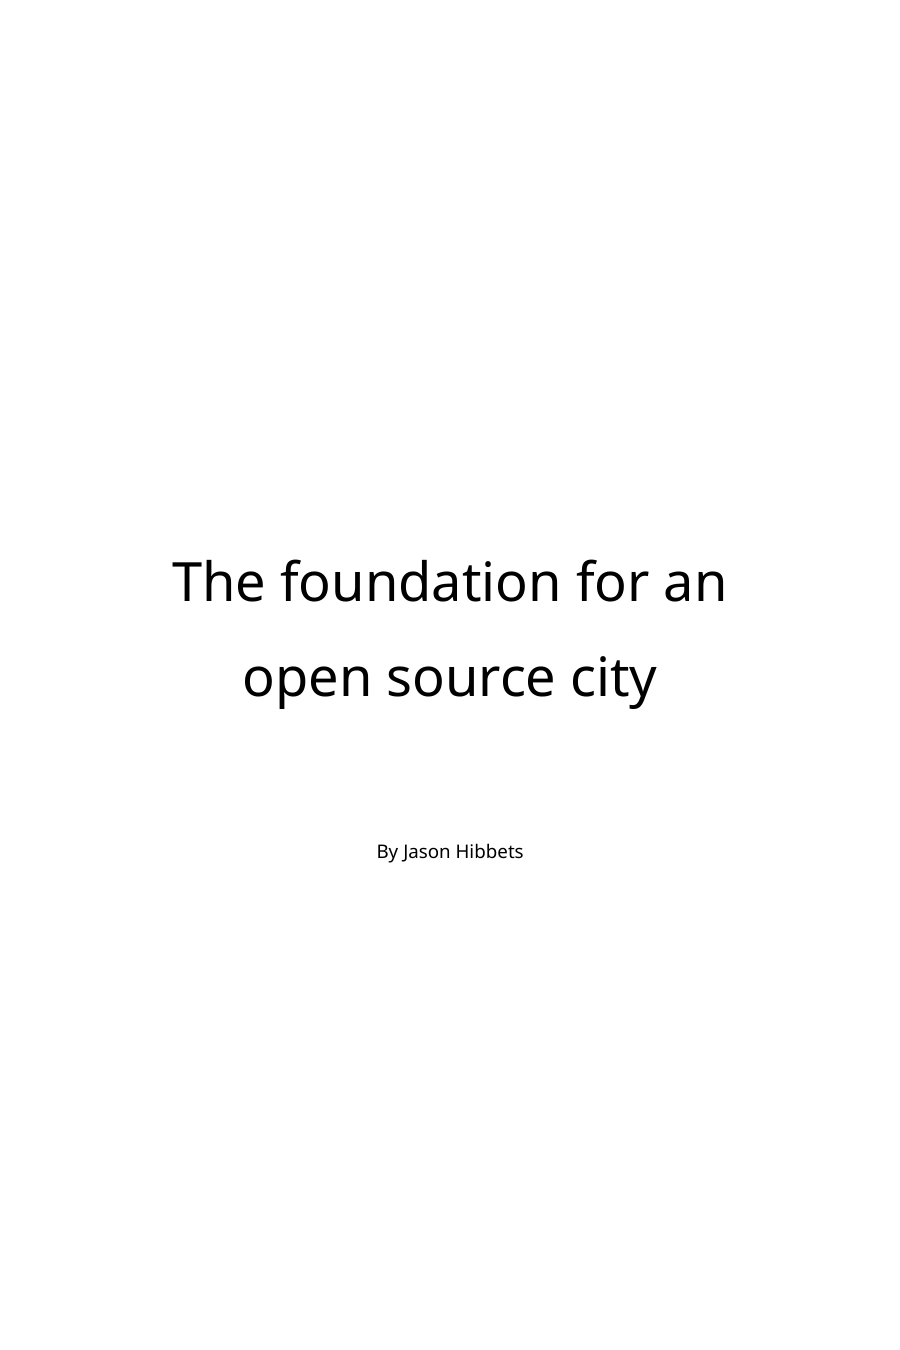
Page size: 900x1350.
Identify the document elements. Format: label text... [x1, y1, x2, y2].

subtitle The foundation for an open source city [118, 543, 782, 713]
text By Jason Hibbets [118, 838, 782, 864]
